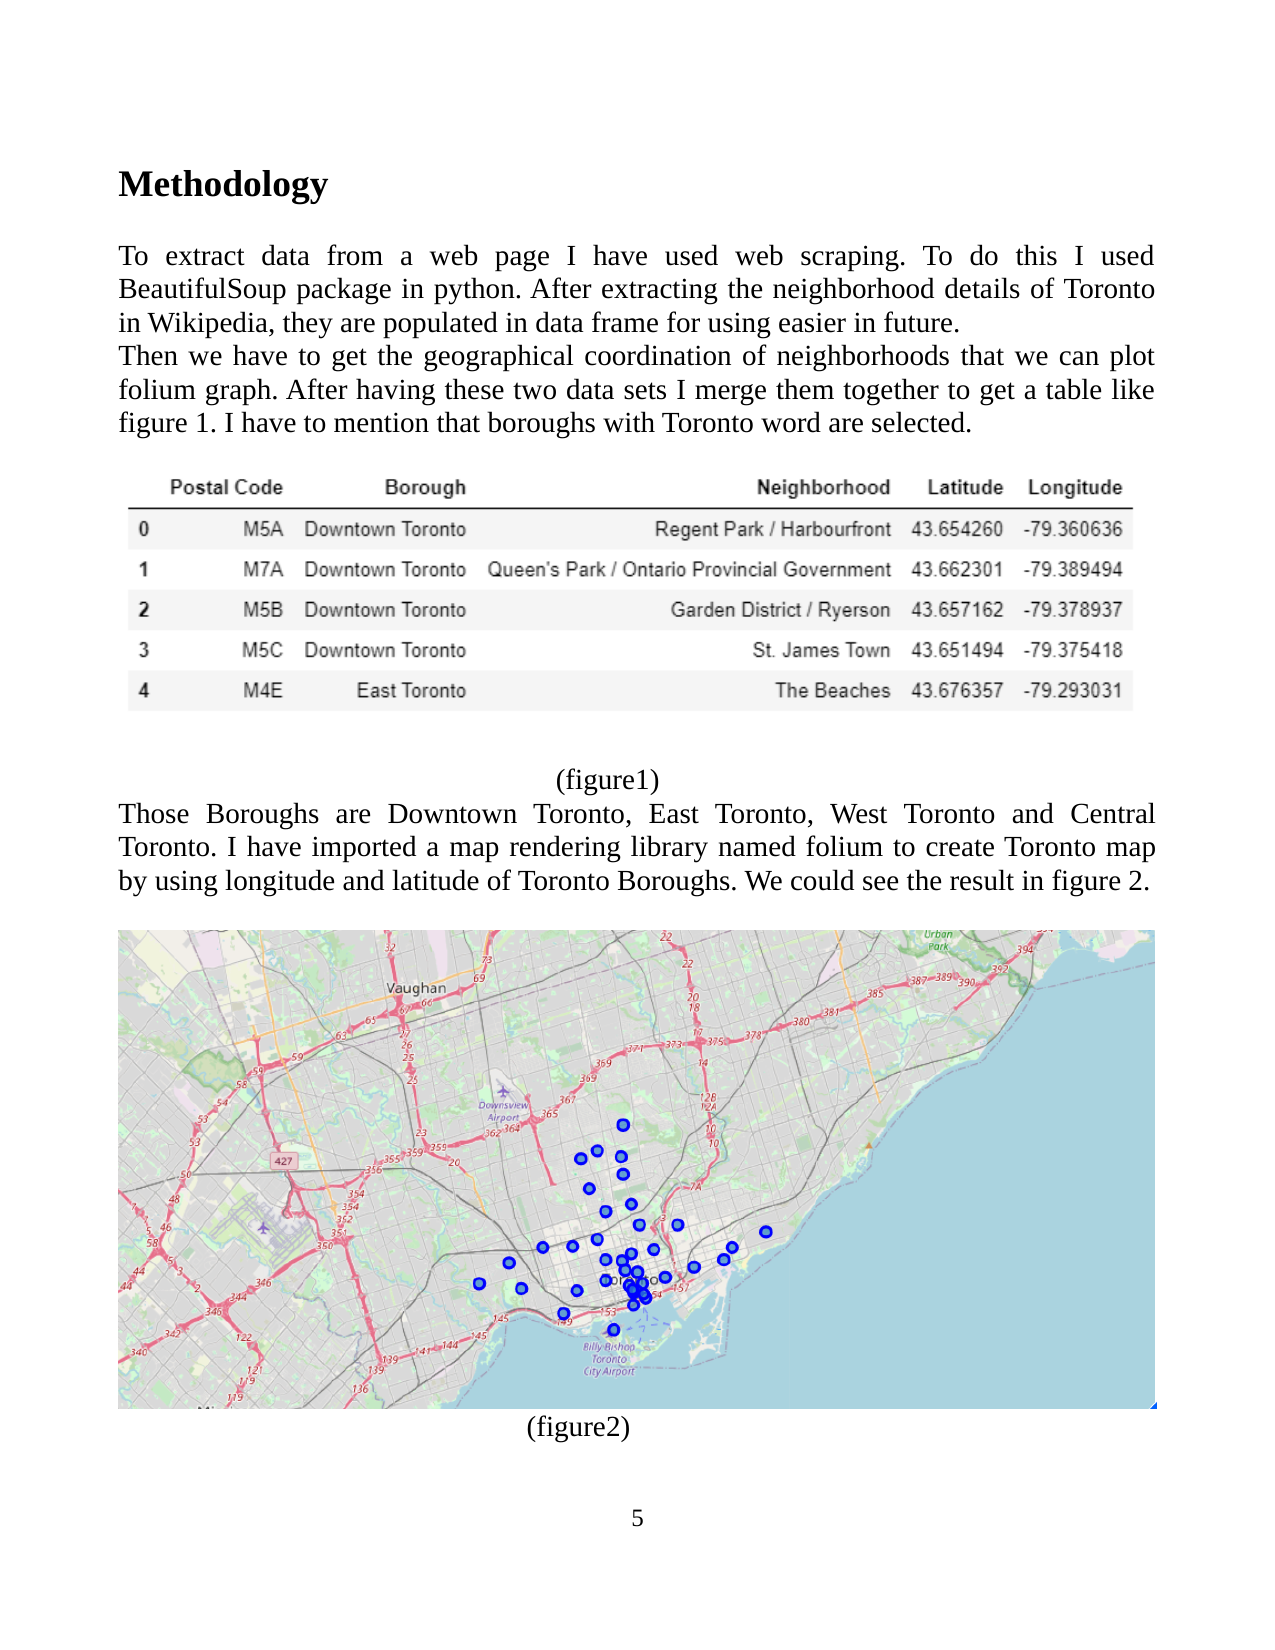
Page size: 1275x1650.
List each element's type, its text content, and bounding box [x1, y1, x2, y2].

picture [118, 472, 1157, 729]
text (figure1) [118, 762, 1157, 796]
text Methodology [118, 161, 1157, 204]
text (figure2) [118, 1409, 1157, 1443]
picture [118, 930, 1157, 1409]
text Those Boroughs are Downtown Toronto, East Toronto, West Toronto and Central Toronto. I have imported a map rendering library named folium to create Toronto map by using longitude and latitude of Toronto Boroughs. We could see the result in figure 2. [118, 796, 1157, 896]
text To extract data from a web page I have used web scraping. To do this I used BeautifulSoup package in python. After extracting the neighborhood details of Toronto in Wikipedia, they are populated in data frame for using easier in future. [118, 238, 1157, 338]
text Then we have to get the geographical coordination of neighborhoods that we can plot folium graph. After having these two data sets I merge them together to get a table like figure 1. I have to mention that boroughs with Toronto word are selected. [118, 338, 1157, 439]
